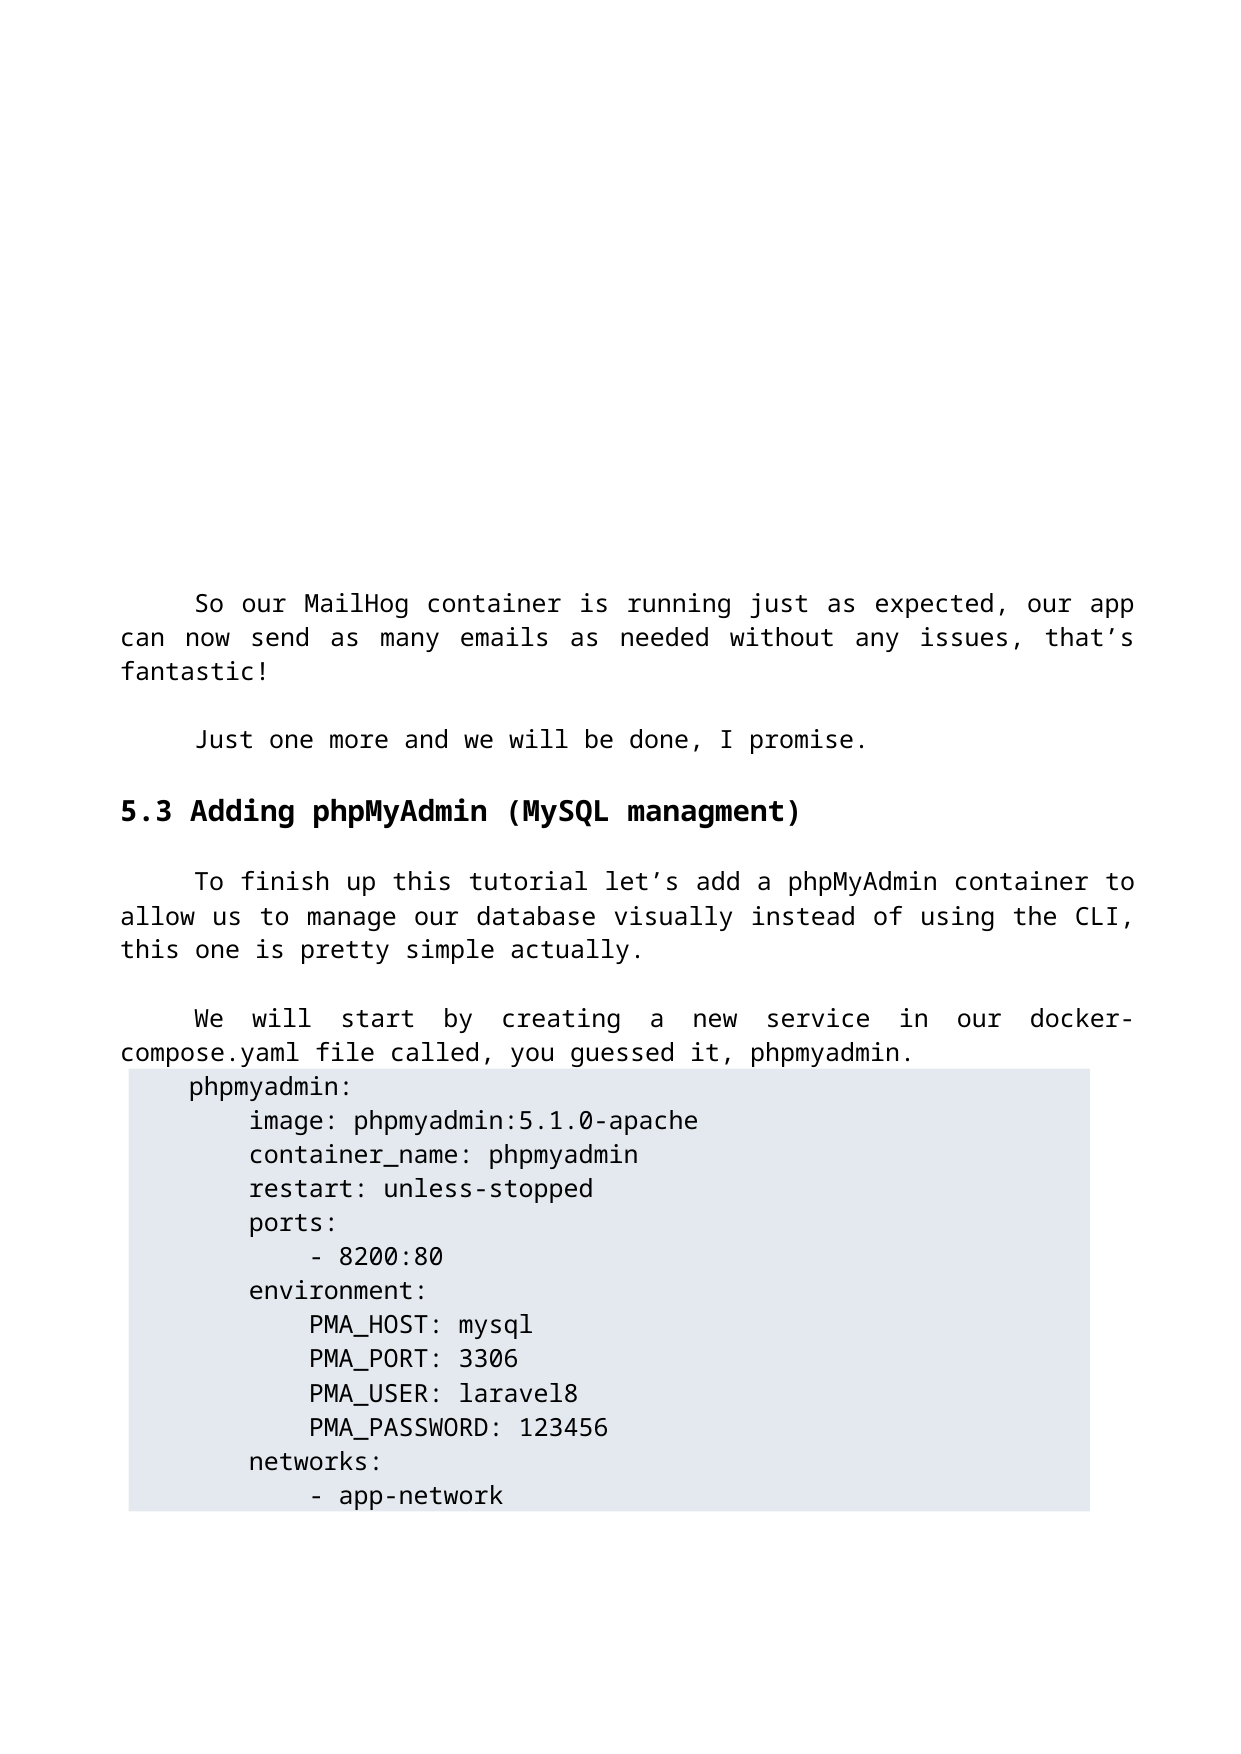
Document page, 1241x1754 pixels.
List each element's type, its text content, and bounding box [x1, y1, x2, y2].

text Just one more and we will be done, I promise. [120, 722, 1136, 756]
text 5.3 Adding phpMyAdmin (MySQL managment) [120, 790, 1136, 830]
text So our MailHog container is running just as expected, our app can now send as many emails as needed without any issues, that’s fantastic! [120, 586, 1136, 688]
text We will start by creating a new service in our docker-compose.yaml file called, you guessed it, phpmyadmin. [120, 1000, 1136, 1068]
text To finish up this tutorial let’s add a phpMyAdmin container to allow us to manage our database visually instead of using the CLI, this one is pretty simple actually. [120, 864, 1136, 966]
